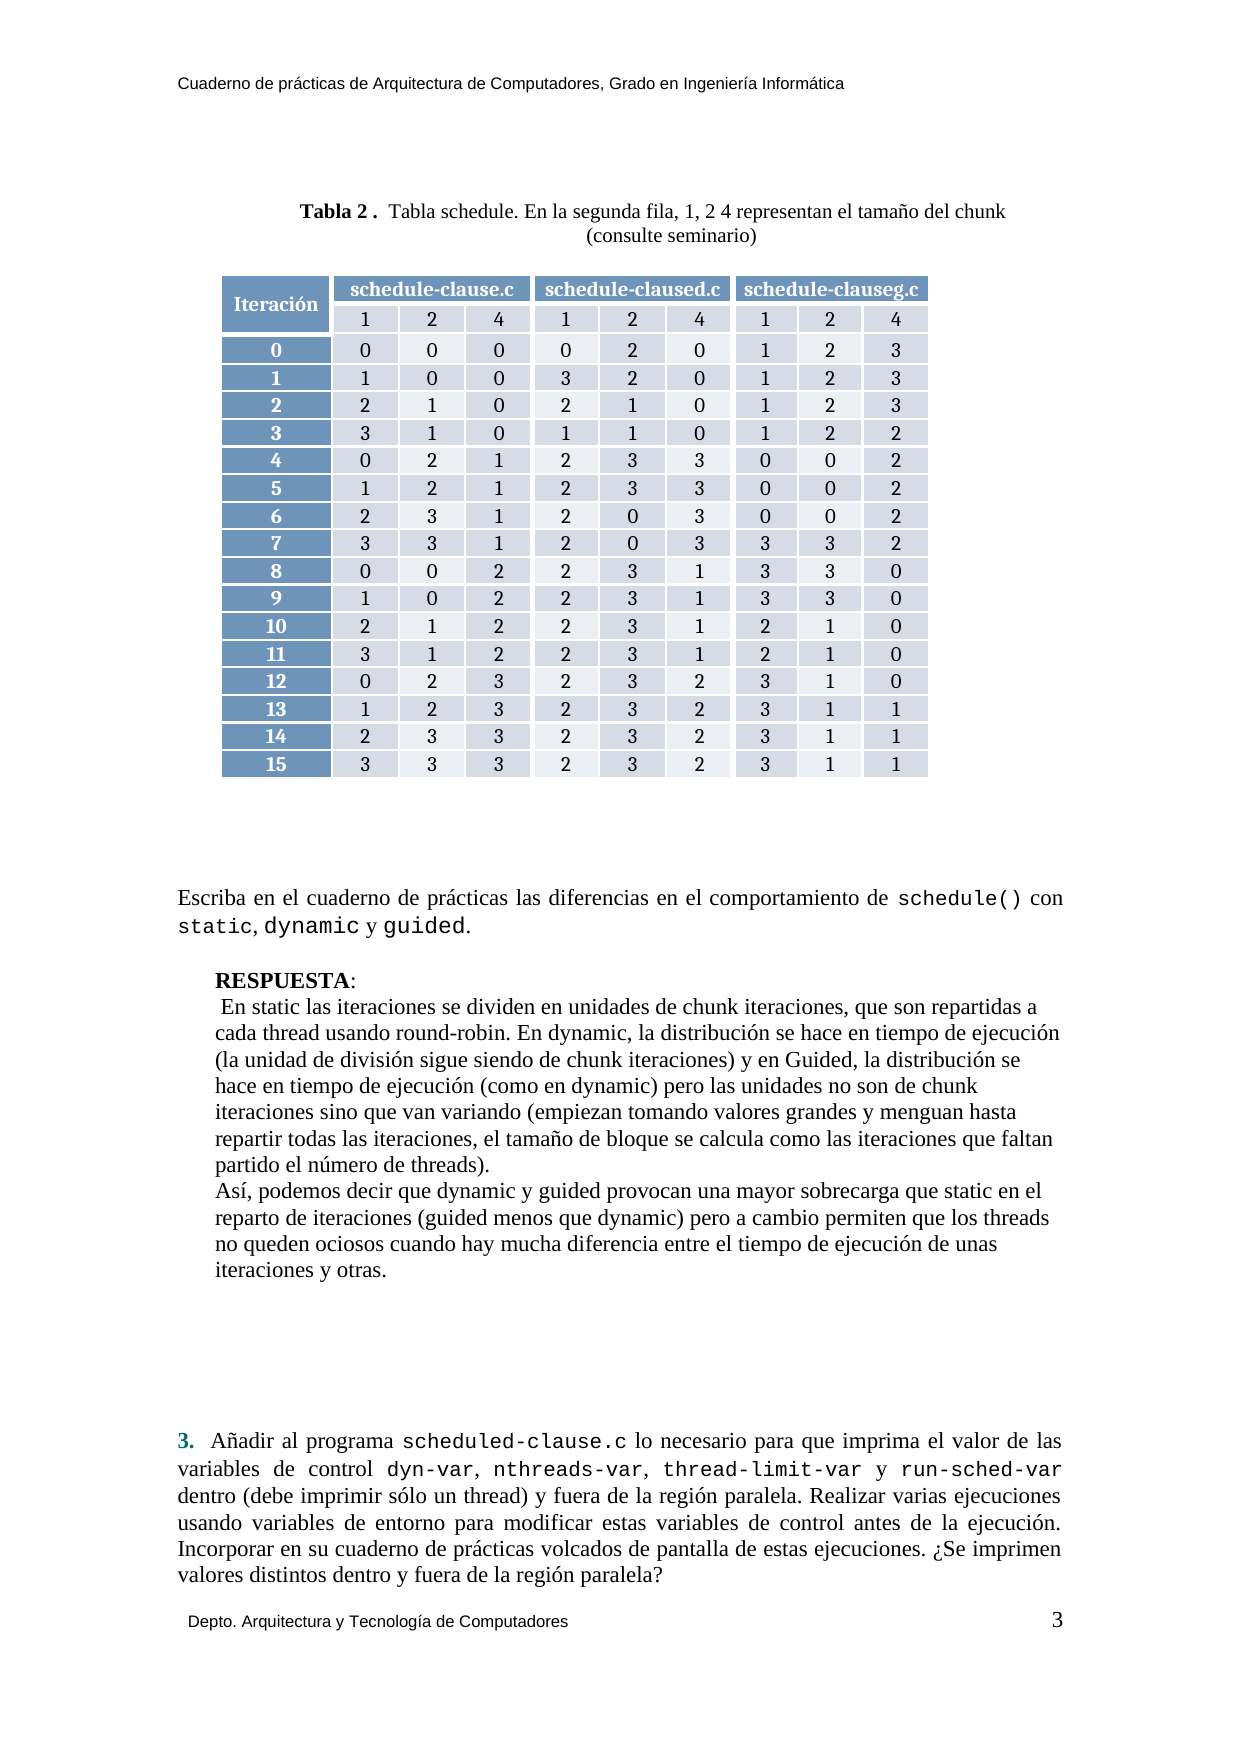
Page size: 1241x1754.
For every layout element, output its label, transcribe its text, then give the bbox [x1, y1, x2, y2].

table_cell 3 [400, 503, 464, 528]
table_cell 0 [400, 558, 464, 583]
table_cell 2 [400, 306, 464, 332]
table_cell 0 [333, 334, 398, 363]
table_cell 4 [667, 306, 730, 332]
table_cell 1 [667, 641, 730, 666]
table_cell 3 [667, 448, 730, 473]
table_header Tabla schedule. En la segunda fila, 1, 2 4 representan el tamaño del chunk (consulte seminario) [177, 174, 1053, 247]
table_cell 1 [799, 613, 861, 639]
table_cell 3 [333, 530, 398, 556]
table_cell 3 [667, 475, 730, 501]
table_cell 2 [400, 696, 464, 721]
table_cell 0 [799, 475, 861, 501]
table_cell 3 [600, 724, 665, 749]
table_cell 2 [864, 448, 928, 473]
table_cell 13 [222, 696, 331, 721]
table_cell 3 [736, 724, 797, 749]
table_cell 0 [466, 365, 530, 390]
table_cell 2 [864, 475, 928, 501]
table_cell 0 [600, 530, 665, 556]
table_cell 2 [535, 475, 598, 501]
table_cell 3 [400, 530, 464, 556]
table_cell 2 [736, 613, 797, 639]
table_cell 3 [466, 751, 530, 777]
table_cell 2 [535, 724, 598, 749]
table_cell 1 [799, 696, 861, 721]
table_cell 3 [400, 751, 464, 777]
table_cell 3 [600, 641, 665, 666]
table_cell 0 [535, 334, 598, 363]
table_cell 1 [466, 503, 530, 528]
table_cell 2 [535, 613, 598, 639]
table_cell 3 [864, 365, 928, 390]
table_cell 0 [736, 448, 797, 473]
table_cell 0 [864, 641, 928, 666]
table_cell 3 [600, 475, 665, 501]
table_cell 1 [400, 641, 464, 666]
table_cell 3 [333, 641, 398, 666]
table_cell 1 [333, 696, 398, 721]
table_cell 1 [466, 448, 530, 473]
table_cell 0 [864, 668, 928, 694]
list Escriba en el cuaderno de prácticas las diferencias en el comportamiento de schedule() con static, dynamic y guided. [177, 884, 1063, 940]
table_cell 2 [535, 530, 598, 556]
table_cell 0 [333, 668, 398, 694]
table_cell 15 [222, 751, 331, 777]
table_cell 6 [222, 503, 331, 528]
table_header Iteración [222, 276, 329, 332]
table_cell 1 [535, 306, 598, 332]
text RESPUESTA: [215, 967, 1063, 993]
table_cell 0 [466, 420, 530, 445]
table_cell 1 [736, 334, 797, 363]
table_cell 2 [600, 365, 665, 390]
table_cell 3 [400, 724, 464, 749]
text En static las iteraciones se dividen en unidades de chunk iteraciones, que son repartidas a cada thread usando round-robin. En dynamic, la distribución se hace en tiempo de ejecución (la unidad de división sigue siendo de chunk iteraciones) y en Guided, la distribución se hace en tiempo de ejecución (como en dynamic) pero las unidades no son de chunk iteraciones sino que van variando (empiezan tomando valores grandes y menguan hasta repartir todas las iteraciones, el tamaño de bloque se calcula como las iteraciones que faltan partido el número de threads). [215, 993, 1063, 1177]
table_cell 3 [799, 530, 861, 556]
table_cell 1 [600, 392, 665, 418]
table_cell 2 [864, 420, 928, 445]
table_cell [177, 247, 1053, 273]
table_cell 1 [799, 751, 861, 777]
table_cell 0 [333, 448, 398, 473]
table_cell 7 [222, 530, 331, 556]
table_cell 11 [222, 641, 331, 666]
table_cell 0 [466, 334, 530, 363]
table_cell 2 [333, 613, 398, 639]
table_cell 0 [333, 558, 398, 583]
table_cell 0 [667, 365, 730, 390]
table_cell 3 [736, 696, 797, 721]
table_cell 0 [400, 365, 464, 390]
table_cell 0 [466, 392, 530, 418]
table_cell 2 [667, 696, 730, 721]
table_cell 1 [466, 530, 530, 556]
table_cell 3 [333, 420, 398, 445]
table_cell 2 [535, 558, 598, 583]
table_cell 12 [222, 668, 331, 694]
table_cell 1 [736, 392, 797, 418]
table_cell 8 [222, 558, 331, 583]
table_cell 1 [736, 306, 797, 332]
table_cell 1 [600, 420, 665, 445]
table_cell 3 [600, 751, 665, 777]
table_cell 1 [864, 751, 928, 777]
table_cell 2 [799, 306, 861, 332]
table_cell 0 [600, 503, 665, 528]
table_cell 2 [535, 641, 598, 666]
table_cell 2 [864, 503, 928, 528]
table_cell 2 [600, 306, 665, 332]
table_cell 3 [736, 668, 797, 694]
table_cell 3 [466, 668, 530, 694]
table_cell 4 [864, 306, 928, 332]
table_cell 2 [799, 392, 861, 418]
table_cell 0 [799, 503, 861, 528]
table_cell 0 [799, 448, 861, 473]
table_cell 1 [667, 586, 730, 611]
table_cell 3 [466, 724, 530, 749]
table_cell 2 [535, 503, 598, 528]
table_cell 3 [864, 334, 928, 363]
table_cell 1 [333, 475, 398, 501]
table_cell 2 [333, 392, 398, 418]
table_cell 3 [736, 586, 797, 611]
list 3. Añadir al programa scheduled-clause.c lo necesario para que imprima el valor de las variables de control dyn-var, nthreads-var, thread-limit-var y run-sched-var dentro (debe imprimir sólo un thread) y fuera de la región paralela. Realizar varias ejecuciones usando variables de entorno para modificar estas variables de control antes de la ejecución. Incorporar en su cuaderno de prácticas volcados de pantalla de estas ejecuciones. ¿Se imprimen valores distintos dentro y fuera de la región paralela? [177, 1427, 1063, 1588]
table_cell 2 [667, 724, 730, 749]
table_cell 2 [535, 696, 598, 721]
table_header schedule-clauseg.c [736, 276, 928, 301]
table_cell 3 [667, 530, 730, 556]
table_cell 2 [600, 334, 665, 363]
table_cell 3 [333, 751, 398, 777]
table_cell 1 [736, 420, 797, 445]
table_cell 3 [222, 420, 331, 445]
table_cell 1 [334, 306, 398, 332]
table_cell 2 [466, 613, 530, 639]
table_cell 1 [466, 475, 530, 501]
table_cell 2 [667, 751, 730, 777]
table_cell 0 [667, 392, 730, 418]
table_cell 2 [400, 475, 464, 501]
table_cell 0 [864, 558, 928, 583]
table_cell 2 [799, 420, 861, 445]
table_cell 14 [222, 724, 331, 749]
table_cell 0 [667, 334, 730, 363]
table_header schedule-claused.c [535, 276, 730, 301]
table_cell 1 [799, 668, 861, 694]
table_cell 0 [736, 475, 797, 501]
table_cell 3 [600, 558, 665, 583]
table_cell 9 [222, 586, 331, 611]
table_cell 2 [535, 392, 598, 418]
table_cell 2 [222, 392, 331, 418]
table_cell 2 [333, 724, 398, 749]
table_cell 3 [736, 751, 797, 777]
table_cell 1 [667, 613, 730, 639]
table_cell 3 [535, 365, 598, 390]
table_cell 4 [466, 306, 530, 332]
table_cell 3 [799, 586, 861, 611]
table_cell 1 [333, 586, 398, 611]
table_cell 3 [667, 503, 730, 528]
table_cell 3 [799, 558, 861, 583]
table_cell 2 [535, 586, 598, 611]
table_cell 2 [535, 668, 598, 694]
table_cell 0 [736, 503, 797, 528]
table_cell 3 [736, 558, 797, 583]
table_cell 0 [400, 586, 464, 611]
table_cell 1 [667, 558, 730, 583]
table_cell 1 [400, 613, 464, 639]
table_cell 1 [799, 641, 861, 666]
table_cell 3 [600, 586, 665, 611]
table_cell 2 [400, 448, 464, 473]
table_cell 1 [736, 365, 797, 390]
table_cell 1 [864, 724, 928, 749]
table_cell 3 [600, 696, 665, 721]
table_cell 2 [466, 586, 530, 611]
table_cell 2 [333, 503, 398, 528]
table_cell 1 [400, 420, 464, 445]
table_cell 1 [222, 365, 331, 390]
table_cell 3 [600, 668, 665, 694]
table_cell 1 [799, 724, 861, 749]
table_cell 3 [600, 448, 665, 473]
table_cell 3 [864, 392, 928, 418]
table_cell 2 [535, 751, 598, 777]
table_cell 0 [864, 613, 928, 639]
table_cell 3 [736, 530, 797, 556]
table_cell 2 [535, 448, 598, 473]
table_cell 2 [466, 558, 530, 583]
table_header schedule-clause.c [334, 276, 530, 301]
table_cell 0 [864, 586, 928, 611]
table_cell 0 [222, 337, 331, 363]
table_cell 2 [736, 641, 797, 666]
text Así, podemos decir que dynamic y guided provocan una mayor sobrecarga que static en el reparto de iteraciones (guided menos que dynamic) pero a cambio permiten que los threads no queden ociosos cuando hay mucha diferencia entre el tiempo de ejecución de unas iteraciones y otras. [215, 1177, 1063, 1283]
table_cell 2 [799, 334, 861, 363]
table_cell 10 [222, 613, 331, 639]
table_cell 1 [535, 420, 598, 445]
table_cell 2 [400, 668, 464, 694]
table_cell 0 [667, 420, 730, 445]
table_cell 0 [400, 334, 464, 363]
table_cell 5 [222, 475, 331, 501]
table_cell 2 [864, 530, 928, 556]
table_cell 1 [333, 365, 398, 390]
table_cell 3 [466, 696, 530, 721]
table_cell 2 [466, 641, 530, 666]
table_cell 2 [667, 668, 730, 694]
table_cell 4 [222, 448, 331, 473]
table_cell 2 [799, 365, 861, 390]
table_cell 3 [600, 613, 665, 639]
table_cell 1 [864, 696, 928, 721]
table_cell 1 [400, 392, 464, 418]
